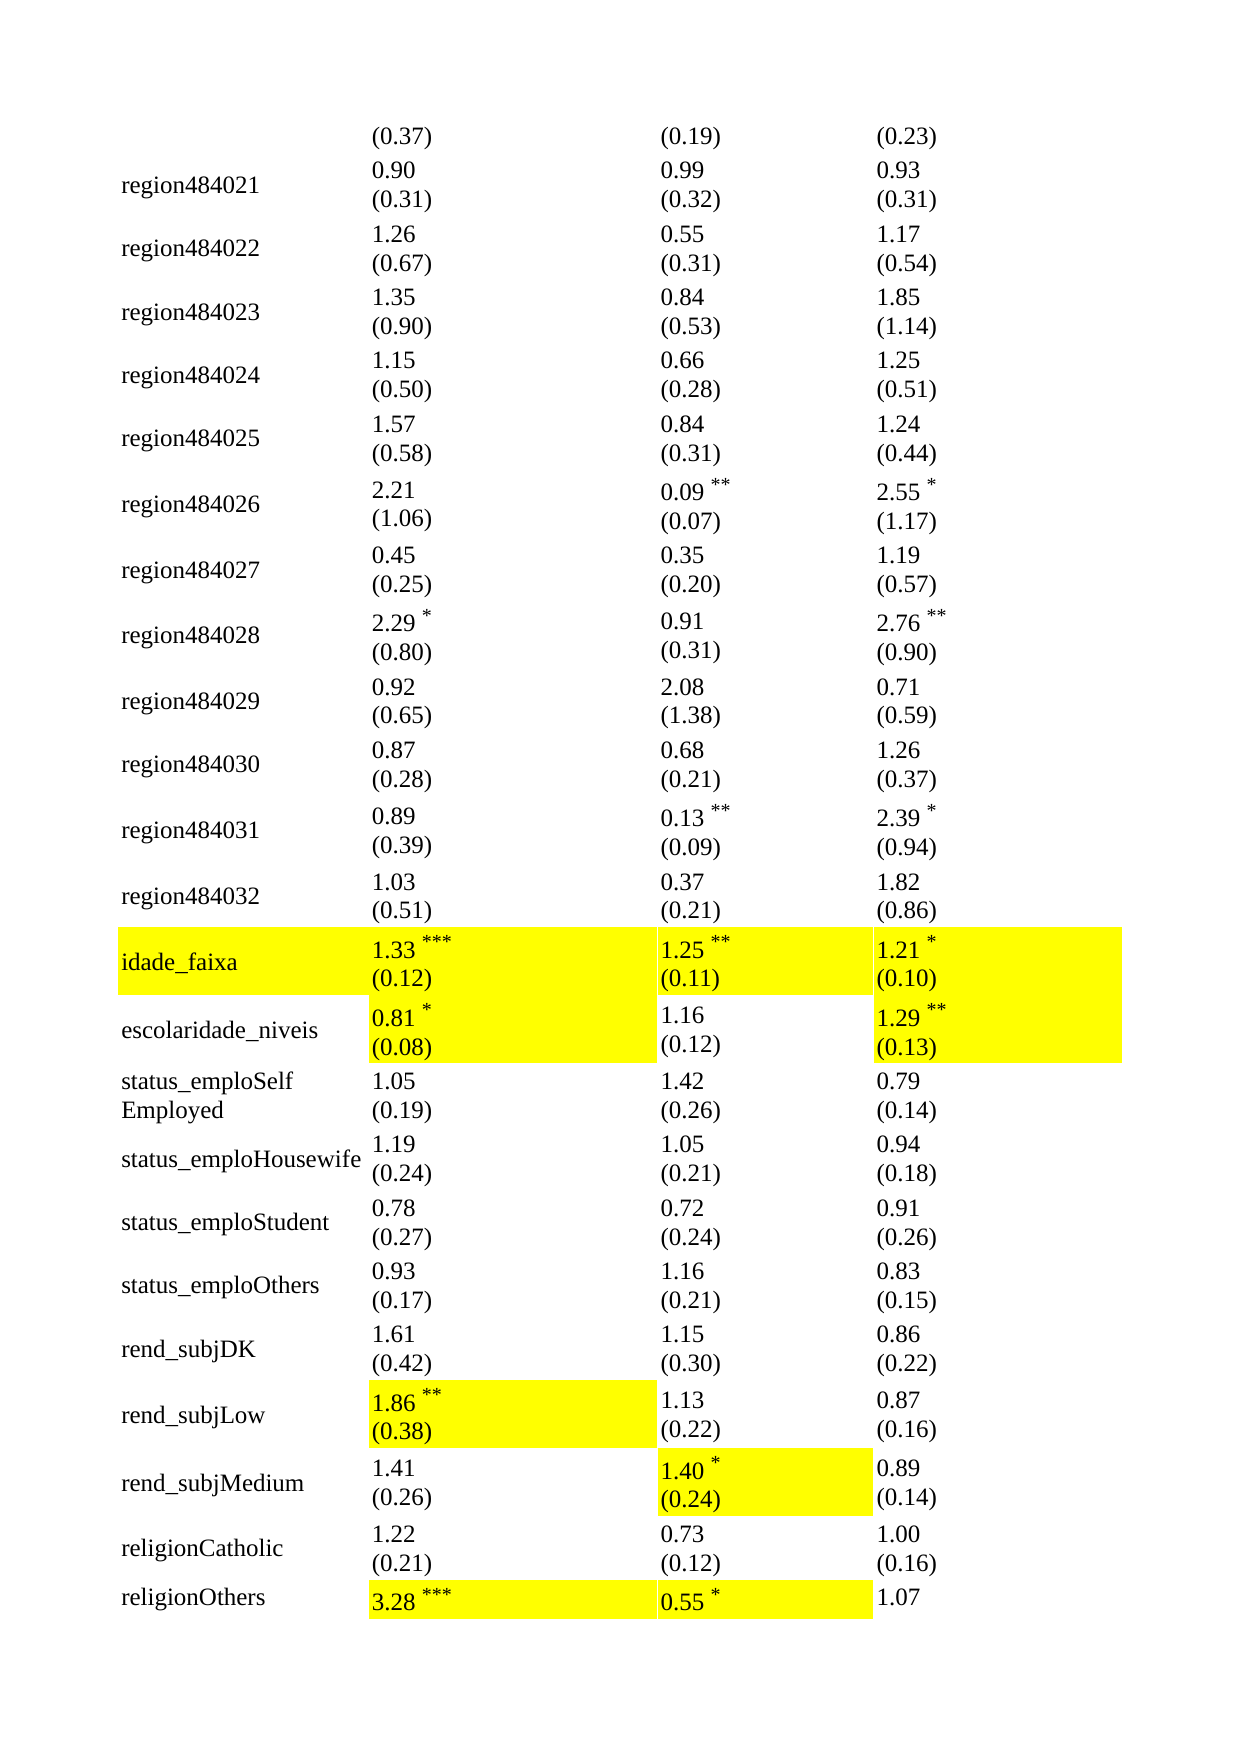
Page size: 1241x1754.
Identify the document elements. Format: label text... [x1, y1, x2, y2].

table_cell 2.39 * (0.94) [874, 796, 1122, 864]
table_cell 0.79 (0.14) [874, 1063, 1122, 1127]
table_cell (0.23) [874, 118, 1122, 153]
table_cell 1.26 (0.37) [874, 732, 1122, 796]
table_cell 0.87 (0.28) [369, 732, 657, 796]
table_cell 1.17 (0.54) [874, 216, 1122, 279]
table_cell 1.03 (0.51) [369, 864, 657, 927]
table_cell 0.71 (0.59) [874, 669, 1122, 732]
table_cell (0.37) [369, 118, 657, 153]
table_cell [118, 118, 369, 153]
table_cell rend_subjDK [118, 1317, 369, 1380]
table_cell 0.78 (0.27) [369, 1190, 657, 1253]
table_cell 0.84 (0.53) [658, 279, 873, 343]
table_cell 0.87 (0.16) [874, 1380, 1122, 1448]
table_cell 0.84 (0.31) [658, 406, 873, 469]
table_cell region484025 [118, 406, 369, 469]
table_cell 1.15 (0.50) [369, 343, 657, 406]
table_cell 0.72 (0.24) [658, 1190, 873, 1253]
table_cell 1.05 (0.21) [658, 1127, 873, 1190]
table_cell 1.00 (0.16) [874, 1516, 1122, 1579]
table_cell 0.90 (0.31) [369, 153, 657, 216]
table_cell 1.16 (0.21) [658, 1253, 873, 1317]
table_cell 0.55 * [658, 1580, 873, 1619]
table_cell idade_faixa [118, 927, 369, 995]
table_cell rend_subjLow [118, 1380, 369, 1448]
table_cell 1.26 (0.67) [369, 216, 657, 279]
table_cell region484026 [118, 469, 369, 537]
table_cell 0.68 (0.21) [658, 732, 873, 796]
table_cell 1.61 (0.42) [369, 1317, 657, 1380]
table_cell 0.09 ** (0.07) [658, 469, 873, 537]
table_cell escolaridade_niveis [118, 995, 369, 1063]
table_cell region484032 [118, 864, 369, 927]
table_cell 2.08 (1.38) [658, 669, 873, 732]
table_cell region484031 [118, 796, 369, 864]
table_cell 0.35 (0.20) [658, 538, 873, 601]
table_cell 1.07 [874, 1580, 1122, 1619]
table_cell 2.21 (1.06) [369, 469, 657, 537]
table_cell 0.81 * (0.08) [369, 995, 657, 1063]
table_cell 2.76 ** (0.90) [874, 601, 1122, 669]
table_cell 1.19 (0.24) [369, 1127, 657, 1190]
table_cell 0.93 (0.17) [369, 1253, 657, 1317]
table_cell 0.93 (0.31) [874, 153, 1122, 216]
table_cell 0.45 (0.25) [369, 538, 657, 601]
table_cell status_emploSelf Employed [118, 1063, 369, 1127]
table_cell 2.55 * (1.17) [874, 469, 1122, 537]
table_cell 0.13 ** (0.09) [658, 796, 873, 864]
table_cell 1.41 (0.26) [369, 1448, 657, 1516]
table_cell 0.73 (0.12) [658, 1516, 873, 1579]
table_cell 1.05 (0.19) [369, 1063, 657, 1127]
table_cell 0.55 (0.31) [658, 216, 873, 279]
table_cell 0.37 (0.21) [658, 864, 873, 927]
table_cell status_emploStudent [118, 1190, 369, 1253]
table_cell 1.40 * (0.24) [658, 1448, 873, 1516]
table_cell region484028 [118, 601, 369, 669]
table_cell 0.89 (0.14) [874, 1448, 1122, 1516]
table_cell 1.19 (0.57) [874, 538, 1122, 601]
table_cell 0.94 (0.18) [874, 1127, 1122, 1190]
table_cell 0.91 (0.26) [874, 1190, 1122, 1253]
table_cell 1.22 (0.21) [369, 1516, 657, 1579]
table_cell 2.29 * (0.80) [369, 601, 657, 669]
table_cell region484021 [118, 153, 369, 216]
table_cell 3.28 *** [369, 1580, 657, 1619]
table_cell 0.86 (0.22) [874, 1317, 1122, 1380]
table_cell religionCatholic [118, 1516, 369, 1579]
table_cell religionOthers [118, 1580, 369, 1619]
table_cell region484024 [118, 343, 369, 406]
table_cell 1.86 ** (0.38) [369, 1380, 657, 1448]
table_cell 0.99 (0.32) [658, 153, 873, 216]
table_cell (0.19) [658, 118, 873, 153]
table_cell 1.42 (0.26) [658, 1063, 873, 1127]
table_cell region484027 [118, 538, 369, 601]
table_cell 1.29 ** (0.13) [874, 995, 1122, 1063]
table_cell 1.33 *** (0.12) [369, 927, 657, 995]
table_cell status_emploOthers [118, 1253, 369, 1317]
table_cell rend_subjMedium [118, 1448, 369, 1516]
table_cell 1.15 (0.30) [658, 1317, 873, 1380]
table_cell 1.85 (1.14) [874, 279, 1122, 343]
table_cell 0.91 (0.31) [658, 601, 873, 669]
table_cell 1.16 (0.12) [658, 995, 873, 1063]
table_cell 0.83 (0.15) [874, 1253, 1122, 1317]
table_cell region484023 [118, 279, 369, 343]
table_cell region484029 [118, 669, 369, 732]
table_cell 1.25 ** (0.11) [658, 927, 873, 995]
table_cell 0.66 (0.28) [658, 343, 873, 406]
table_cell 1.13 (0.22) [658, 1380, 873, 1448]
table_cell 1.35 (0.90) [369, 279, 657, 343]
table_cell status_emploHousewife [118, 1127, 369, 1190]
table_cell 0.92 (0.65) [369, 669, 657, 732]
table_cell 1.82 (0.86) [874, 864, 1122, 927]
table_cell 1.21 * (0.10) [874, 927, 1122, 995]
table_cell 1.57 (0.58) [369, 406, 657, 469]
table_cell 0.89 (0.39) [369, 796, 657, 864]
table_cell 1.25 (0.51) [874, 343, 1122, 406]
table_cell region484030 [118, 732, 369, 796]
table_cell region484022 [118, 216, 369, 279]
table_cell 1.24 (0.44) [874, 406, 1122, 469]
